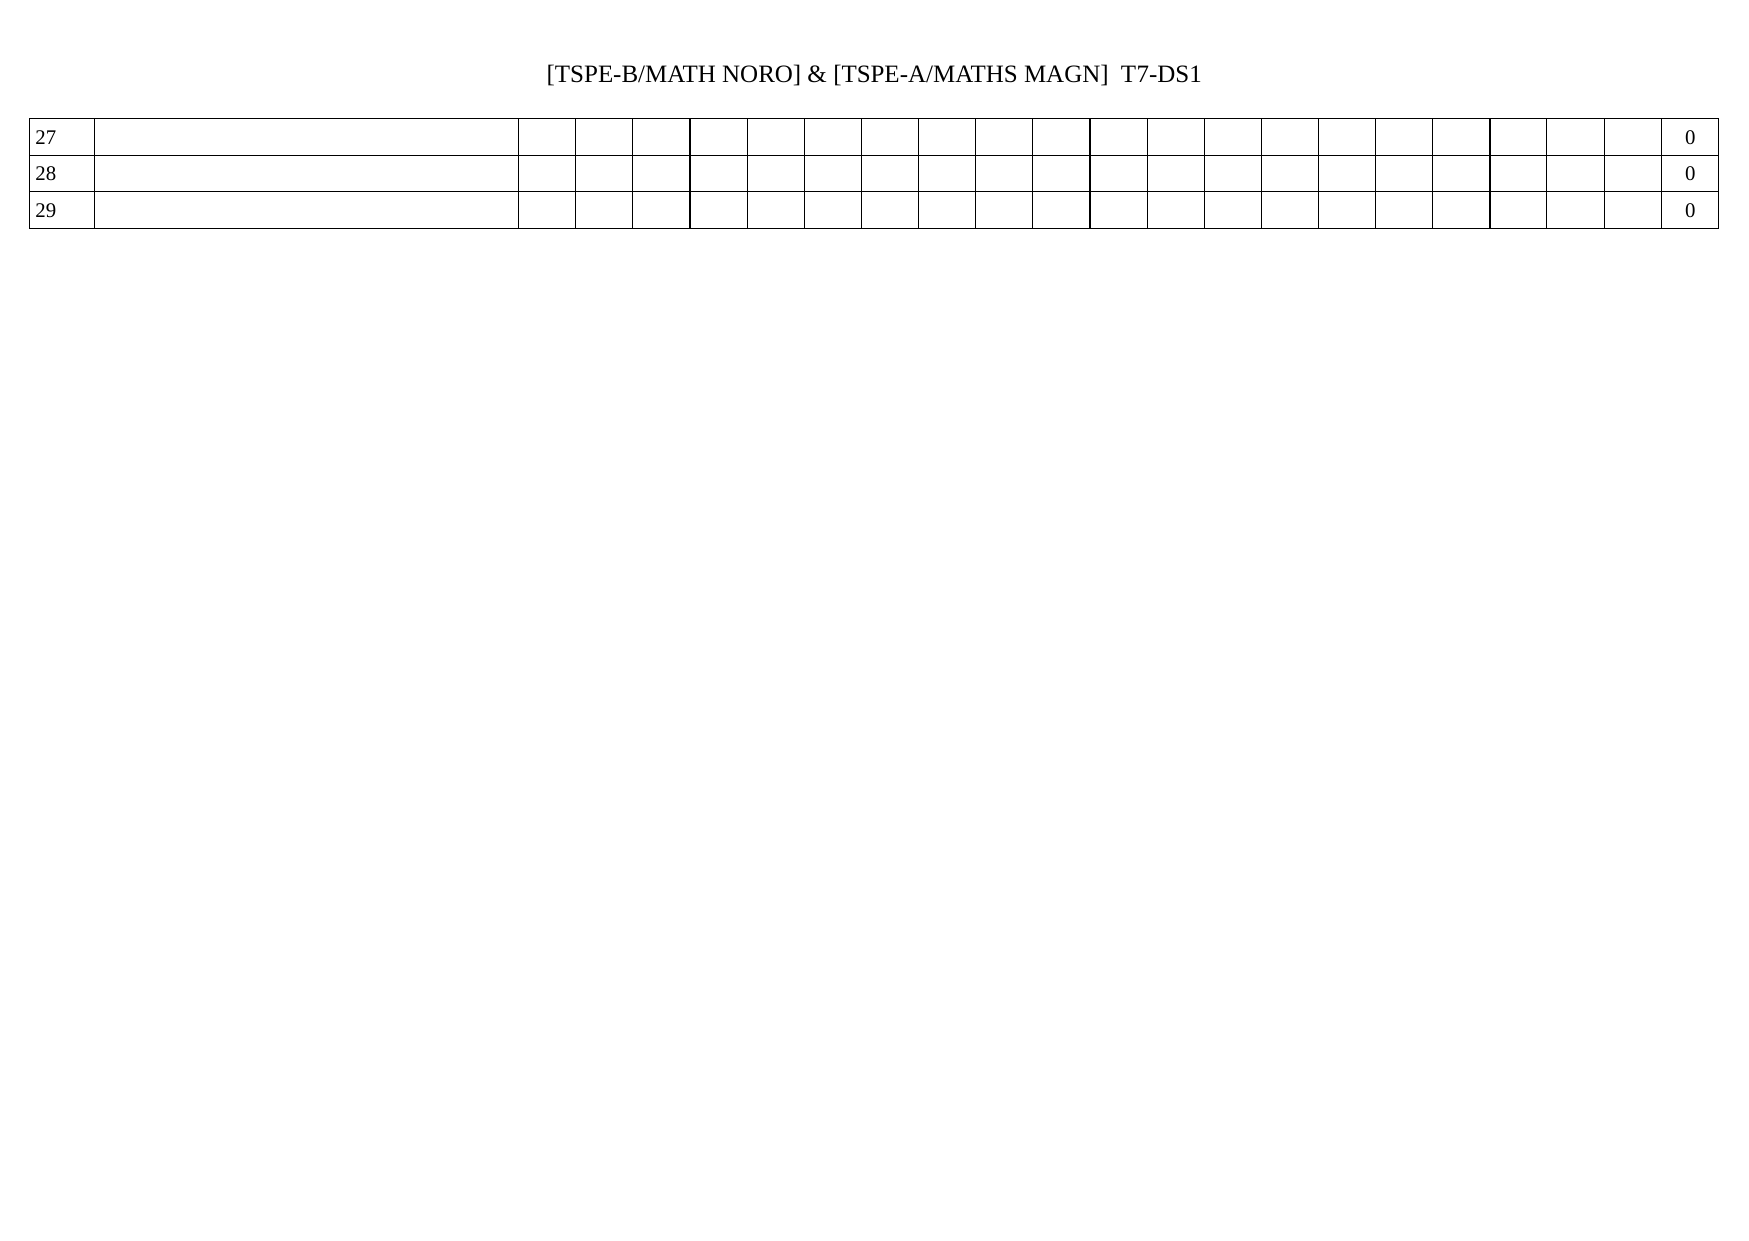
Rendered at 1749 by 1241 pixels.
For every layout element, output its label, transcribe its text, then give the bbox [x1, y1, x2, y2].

table_cell [976, 156, 1032, 191]
table_cell [691, 119, 747, 154]
table_cell 29 [30, 192, 94, 228]
table_cell [633, 119, 689, 154]
table_cell [95, 156, 518, 191]
table_cell [1148, 156, 1204, 191]
table_cell [1491, 192, 1546, 228]
table_cell [862, 192, 918, 228]
table_cell [691, 156, 747, 191]
table_cell [1091, 119, 1147, 154]
table_cell [1319, 192, 1375, 228]
table_cell 0 [1662, 119, 1718, 154]
table_cell [1148, 192, 1204, 228]
table_cell [919, 192, 975, 228]
table_cell [633, 192, 689, 228]
table_cell [1547, 156, 1604, 191]
table_cell [1033, 119, 1089, 154]
table_cell [1605, 156, 1661, 191]
table_cell [1376, 156, 1432, 191]
table_cell [576, 192, 632, 228]
table_cell [976, 119, 1032, 154]
table_cell [1547, 192, 1604, 228]
table_cell [1091, 156, 1147, 191]
table_cell [862, 119, 918, 154]
table_cell [576, 119, 632, 154]
table_cell [748, 119, 804, 154]
table_cell [1205, 192, 1261, 228]
table_cell [1319, 156, 1375, 191]
table_cell [1433, 156, 1489, 191]
table_cell [1433, 192, 1489, 228]
table_cell [1262, 192, 1318, 228]
table_cell [1262, 119, 1318, 154]
table_cell [805, 156, 861, 191]
table_cell 0 [1662, 156, 1718, 191]
table_cell [1205, 119, 1261, 154]
table_cell 0 [1662, 192, 1718, 228]
table_cell [862, 156, 918, 191]
table_cell [1491, 119, 1546, 154]
table_cell [1376, 192, 1432, 228]
table_cell [1605, 192, 1661, 228]
table_cell [1491, 156, 1546, 191]
table_cell [748, 192, 804, 228]
table_cell [1547, 119, 1604, 154]
table_cell [576, 156, 632, 191]
table_cell [1605, 119, 1661, 154]
table_cell [1033, 192, 1089, 228]
table_cell [805, 119, 861, 154]
table_cell [633, 156, 689, 191]
table_cell [1033, 156, 1089, 191]
table_cell [519, 156, 575, 191]
table_cell [805, 192, 861, 228]
table_cell [1376, 119, 1432, 154]
table_cell [1262, 156, 1318, 191]
table_cell [1433, 119, 1489, 154]
table_cell 27 [30, 119, 94, 154]
table_cell [1319, 119, 1375, 154]
table_cell [919, 119, 975, 154]
table_cell [95, 192, 518, 228]
table_cell [748, 156, 804, 191]
table_cell [1205, 156, 1261, 191]
table_cell [976, 192, 1032, 228]
table_cell [95, 119, 518, 154]
table_cell 28 [30, 156, 94, 191]
table_cell [519, 119, 575, 154]
table_cell [919, 156, 975, 191]
table_cell [691, 192, 747, 228]
table_cell [1148, 119, 1204, 154]
table_cell [1091, 192, 1147, 228]
table_cell [519, 192, 575, 228]
